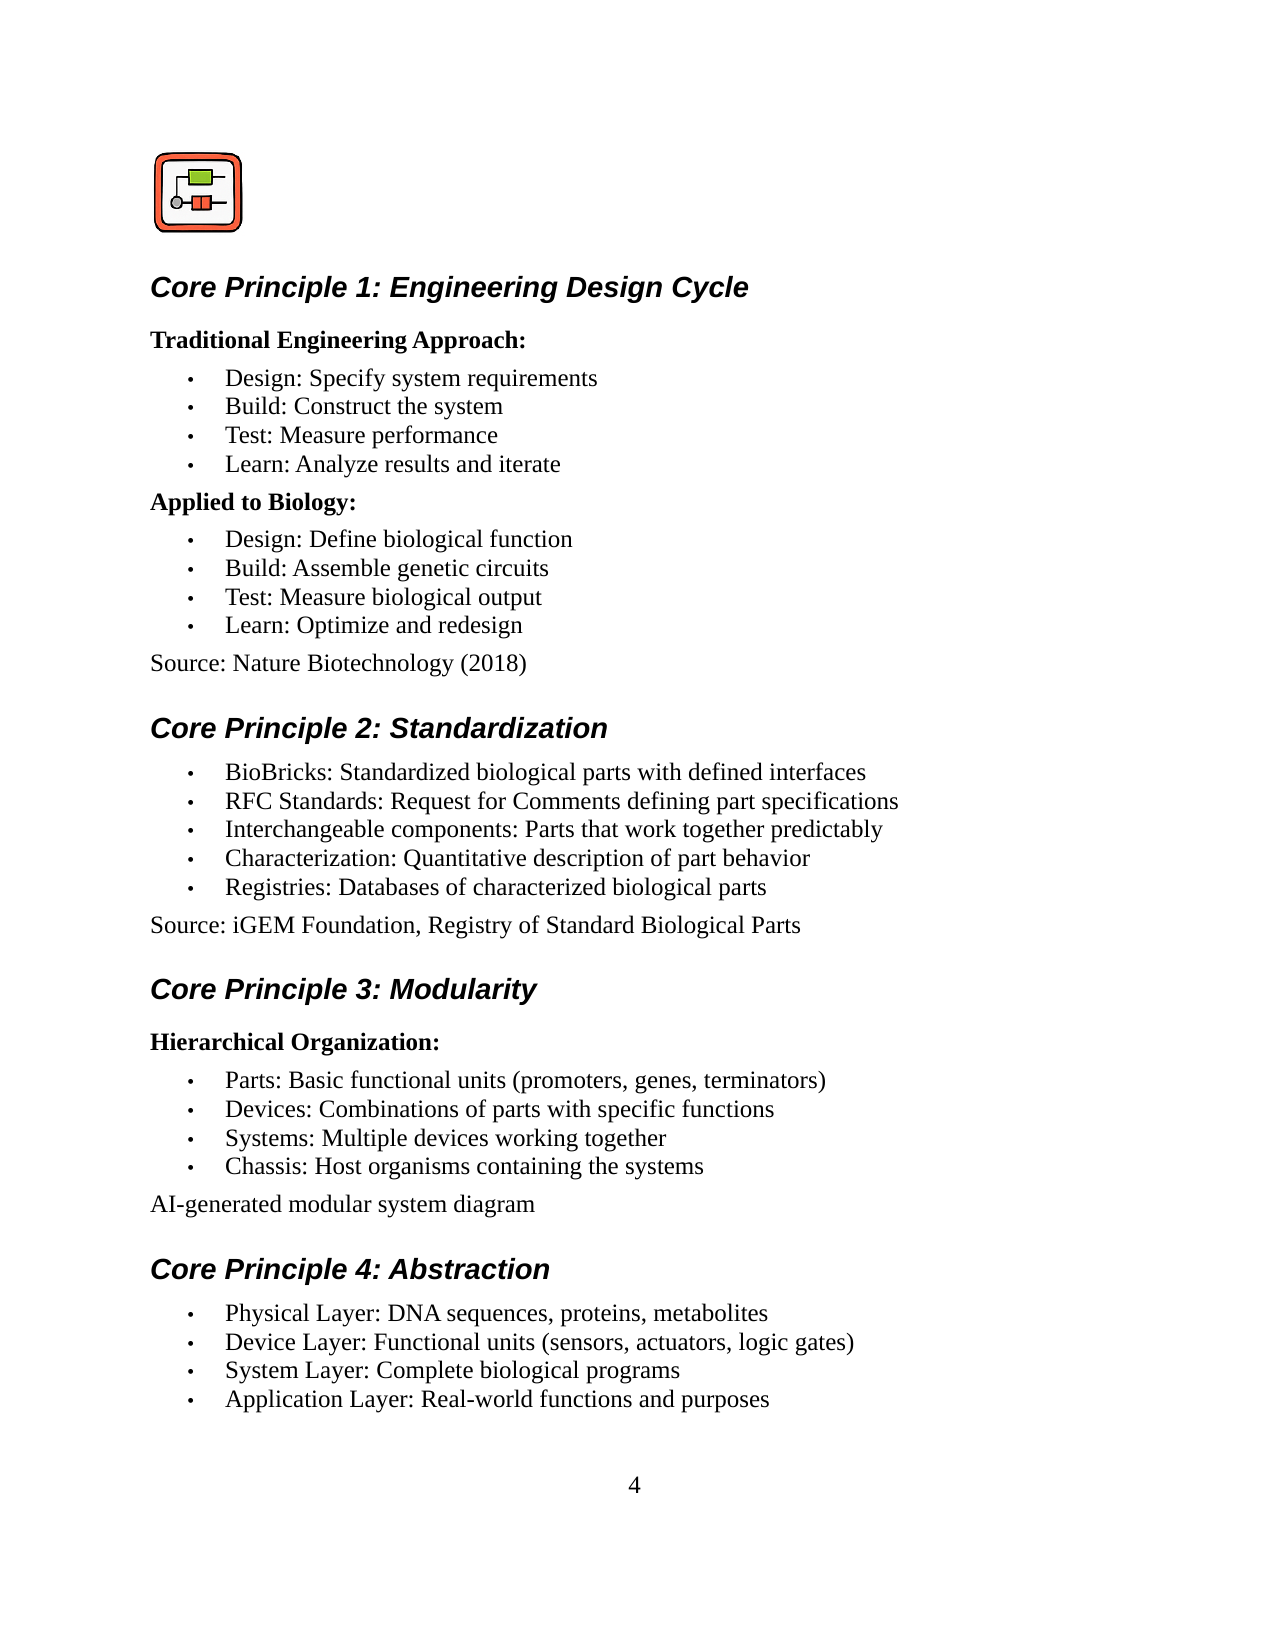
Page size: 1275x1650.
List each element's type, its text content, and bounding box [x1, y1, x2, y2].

subtitle Core Principle 1: Engineering Design Cycle [150, 270, 1125, 303]
list Learn: Optimize and redesign [187, 611, 1125, 639]
picture [150, 150, 245, 236]
list Physical Layer: DNA sequences, proteins, metabolites [187, 1298, 1125, 1327]
list Design: Specify system requirements [187, 363, 1125, 391]
text AI-generated modular system diagram [150, 1189, 1125, 1218]
list Build: Construct the system [187, 391, 1125, 420]
text Hierarchical Organization: [150, 1027, 1125, 1056]
list Design: Define biological function [187, 524, 1125, 553]
text Applied to Biology: [150, 487, 1125, 515]
text Traditional Engineering Approach: [150, 325, 1125, 354]
list Interchangeable components: Parts that work together predictably [187, 814, 1125, 843]
list RFC Standards: Request for Comments defining part specifications [187, 786, 1125, 814]
subtitle Core Principle 3: Modularity [150, 972, 1125, 1006]
list Device Layer: Functional units (sensors, actuators, logic gates) [187, 1327, 1125, 1355]
subtitle Core Principle 4: Abstraction [150, 1252, 1125, 1285]
list Systems: Multiple devices working together [187, 1123, 1125, 1151]
list Application Layer: Real-world functions and purposes [187, 1384, 1125, 1413]
text Source: iGEM Foundation, Registry of Standard Biological Parts [150, 910, 1125, 938]
list Chassis: Host organisms containing the systems [187, 1151, 1125, 1180]
subtitle Core Principle 2: Standardization [150, 711, 1125, 744]
list Learn: Analyze results and iterate [187, 449, 1125, 478]
list Characterization: Quantitative description of part behavior [187, 843, 1125, 872]
list Test: Measure performance [187, 420, 1125, 449]
list System Layer: Complete biological programs [187, 1355, 1125, 1384]
list Devices: Combinations of parts with specific functions [187, 1094, 1125, 1123]
list Registries: Databases of characterized biological parts [187, 872, 1125, 901]
list BioBricks: Standardized biological parts with defined interfaces [187, 757, 1125, 786]
list Build: Assemble genetic circuits [187, 553, 1125, 582]
list Parts: Basic functional units (promoters, genes, terminators) [187, 1065, 1125, 1094]
text Source: Nature Biotechnology (2018) [150, 648, 1125, 677]
list Test: Measure biological output [187, 582, 1125, 611]
